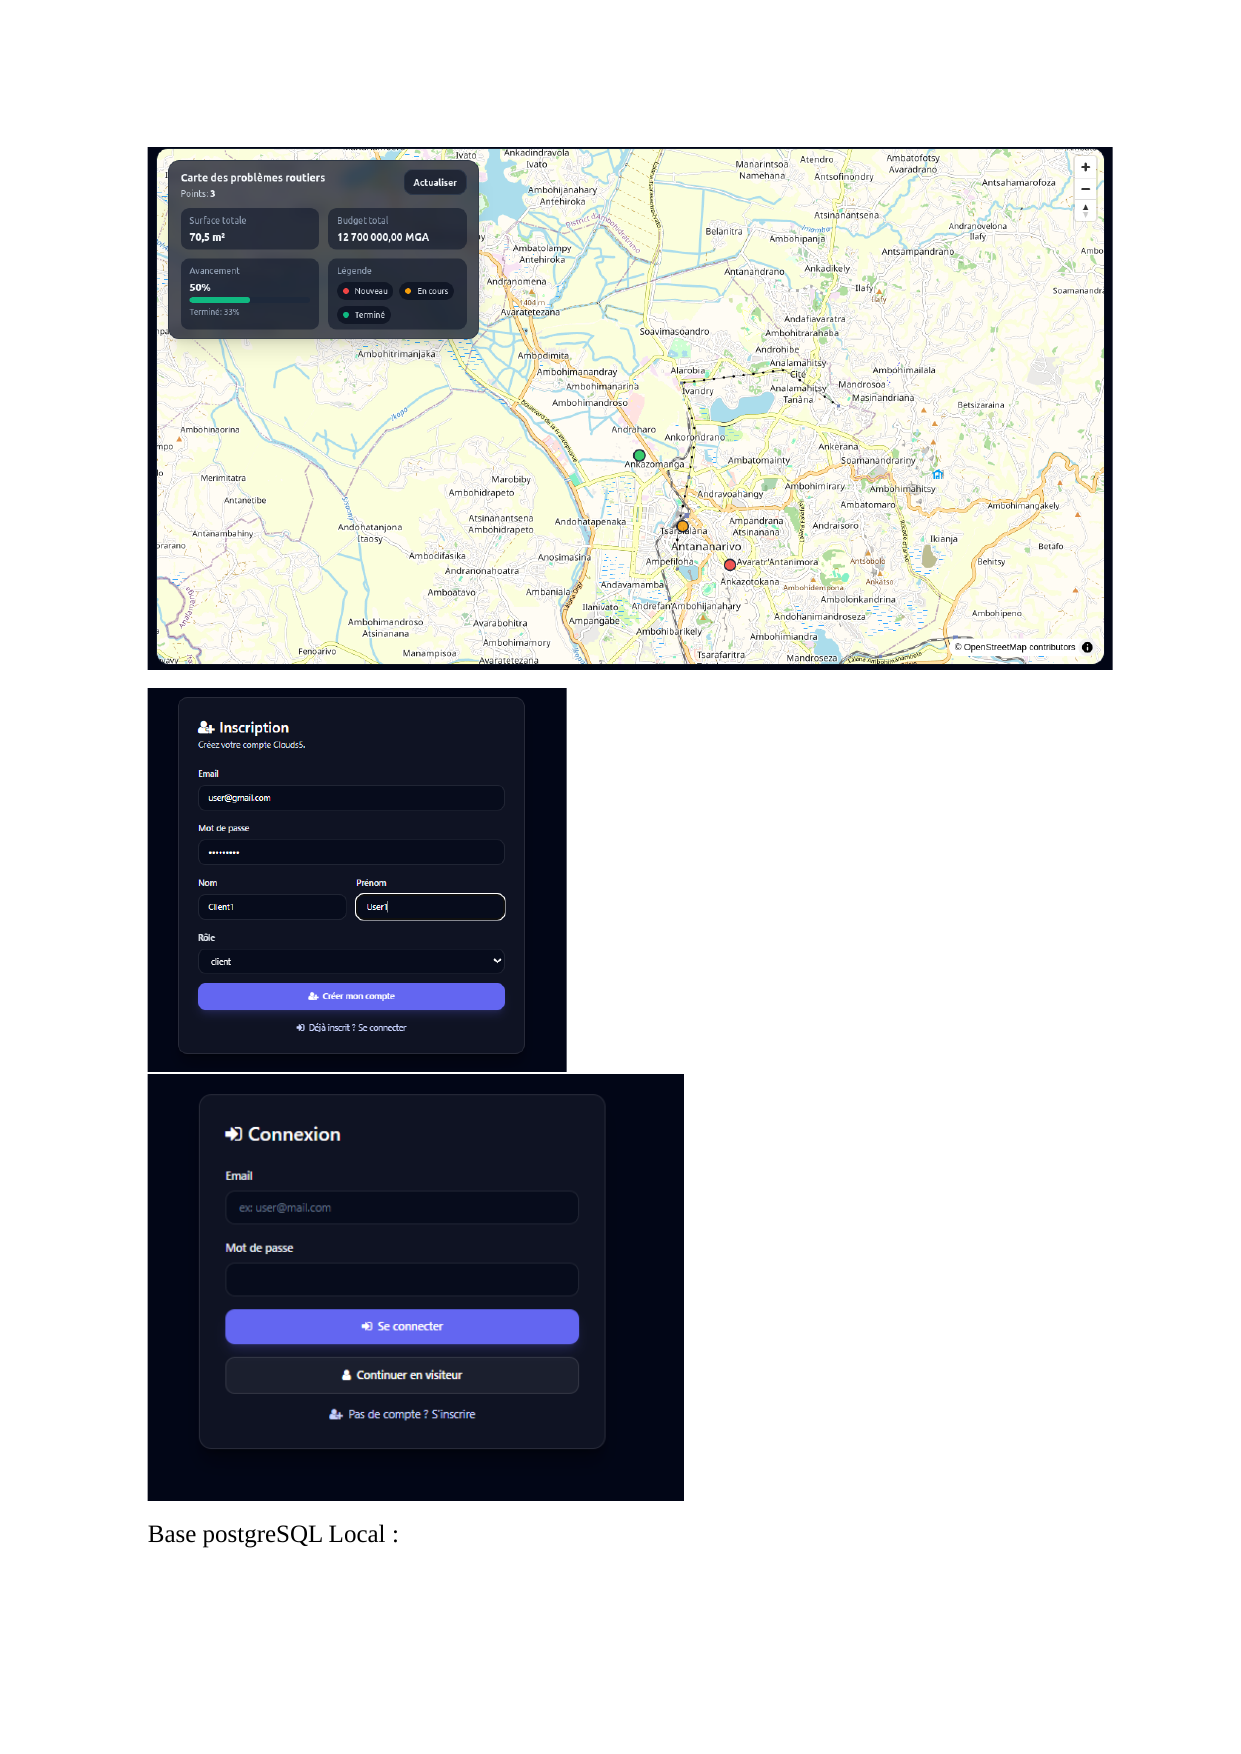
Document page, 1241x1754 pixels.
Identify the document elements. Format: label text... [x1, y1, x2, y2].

picture [147, 147, 1113, 670]
text Base postgreSQL Local : [148, 1519, 1093, 1548]
picture [147, 1074, 684, 1501]
picture [147, 688, 567, 1072]
